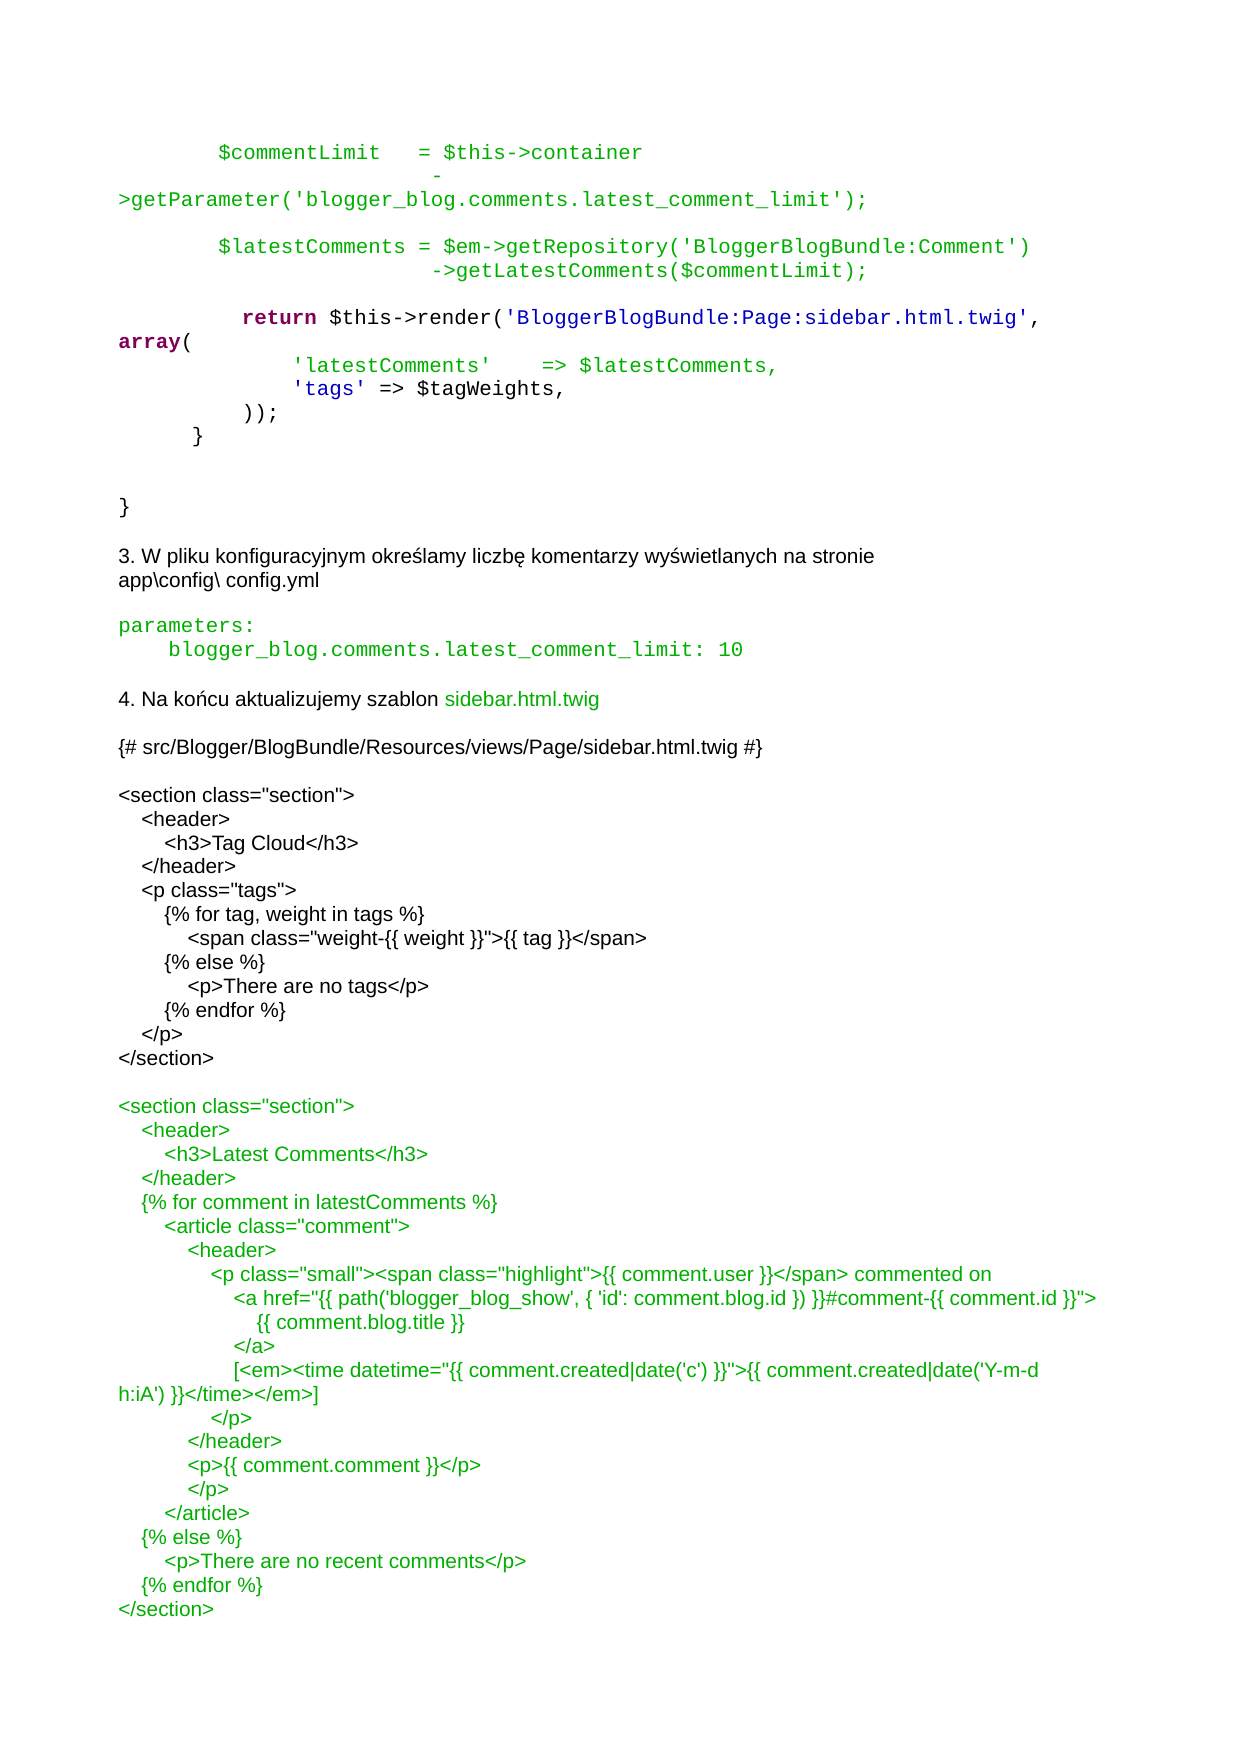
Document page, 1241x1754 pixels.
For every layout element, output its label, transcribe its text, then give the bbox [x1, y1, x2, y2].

text {{ comment.blog.title }} [118, 1309, 1122, 1333]
text ->getLatestComments($commentLimit); [118, 260, 1122, 284]
text <span class="weight-{{ weight }}">{{ tag }}</span> [118, 926, 1122, 950]
text 'latestComments' => $latestComments, [118, 354, 1122, 378]
text ->getParameter('blogger_blog.comments.latest_comment_limit'); [118, 165, 1122, 213]
text blogger_blog.comments.latest_comment_limit: 10 [118, 639, 1122, 663]
text )); [118, 402, 1122, 426]
text <a href="{{ path('blogger_blog_show', { 'id': comment.blog.id }) }}#comment-{{ comment.id }}"> [118, 1286, 1122, 1309]
text {# src/Blogger/BlogBundle/Resources/views/Page/sidebar.html.twig #} [118, 734, 1122, 758]
text } [118, 426, 1122, 449]
text </section> [118, 1597, 1122, 1621]
text {% for tag, weight in tags %} [118, 902, 1122, 926]
text </p> [118, 1477, 1122, 1501]
text <section class="section"> [118, 1094, 1122, 1118]
text {% for comment in latestComments %} [118, 1190, 1122, 1214]
text <p>There are no recent comments</p> [118, 1549, 1122, 1573]
text parameters: [118, 615, 1122, 639]
text </header> [118, 1429, 1122, 1453]
text <section class="section"> [118, 782, 1122, 806]
text <article class="comment"> [118, 1214, 1122, 1238]
text 4. Na końcu aktualizujemy szablon sidebar.html.twig [118, 687, 1122, 711]
text <p>{{ comment.comment }}</p> [118, 1453, 1122, 1477]
text <h3>Tag Cloud</h3> [118, 830, 1122, 854]
text </p> [118, 1405, 1122, 1429]
text {% else %} [118, 950, 1122, 974]
text app\config\ config.yml [118, 568, 1122, 592]
text $latestComments = $em->getRepository('BloggerBlogBundle:Comment') [118, 236, 1122, 260]
text <header> [118, 806, 1122, 830]
text return $this->render('BloggerBlogBundle:Page:sidebar.html.twig', array( [118, 307, 1122, 354]
text <header> [118, 1238, 1122, 1262]
text {% endfor %} [118, 998, 1122, 1022]
text [<em><time datetime="{{ comment.created|date('c') }}">{{ comment.created|date('Y-m-d h:iA') }}</time></em>] [118, 1357, 1122, 1405]
text $commentLimit = $this->container [118, 142, 1122, 165]
text <p>There are no tags</p> [118, 974, 1122, 998]
text </header> [118, 854, 1122, 878]
text <p class="tags"> [118, 878, 1122, 902]
text </article> [118, 1501, 1122, 1525]
text </a> [118, 1333, 1122, 1357]
text } [118, 496, 1122, 520]
text {% endfor %} [118, 1573, 1122, 1597]
text </p> [118, 1022, 1122, 1046]
text </header> [118, 1166, 1122, 1190]
text <h3>Latest Comments</h3> [118, 1142, 1122, 1166]
text 'tags' => $tagWeights, [118, 378, 1122, 402]
text 3. W pliku konfiguracyjnym określamy liczbę komentarzy wyświetlanych na stronie [118, 544, 1122, 568]
text <p class="small"><span class="highlight">{{ comment.user }}</span> commented on [118, 1262, 1122, 1286]
text <header> [118, 1118, 1122, 1142]
text {% else %} [118, 1525, 1122, 1549]
text </section> [118, 1046, 1122, 1070]
